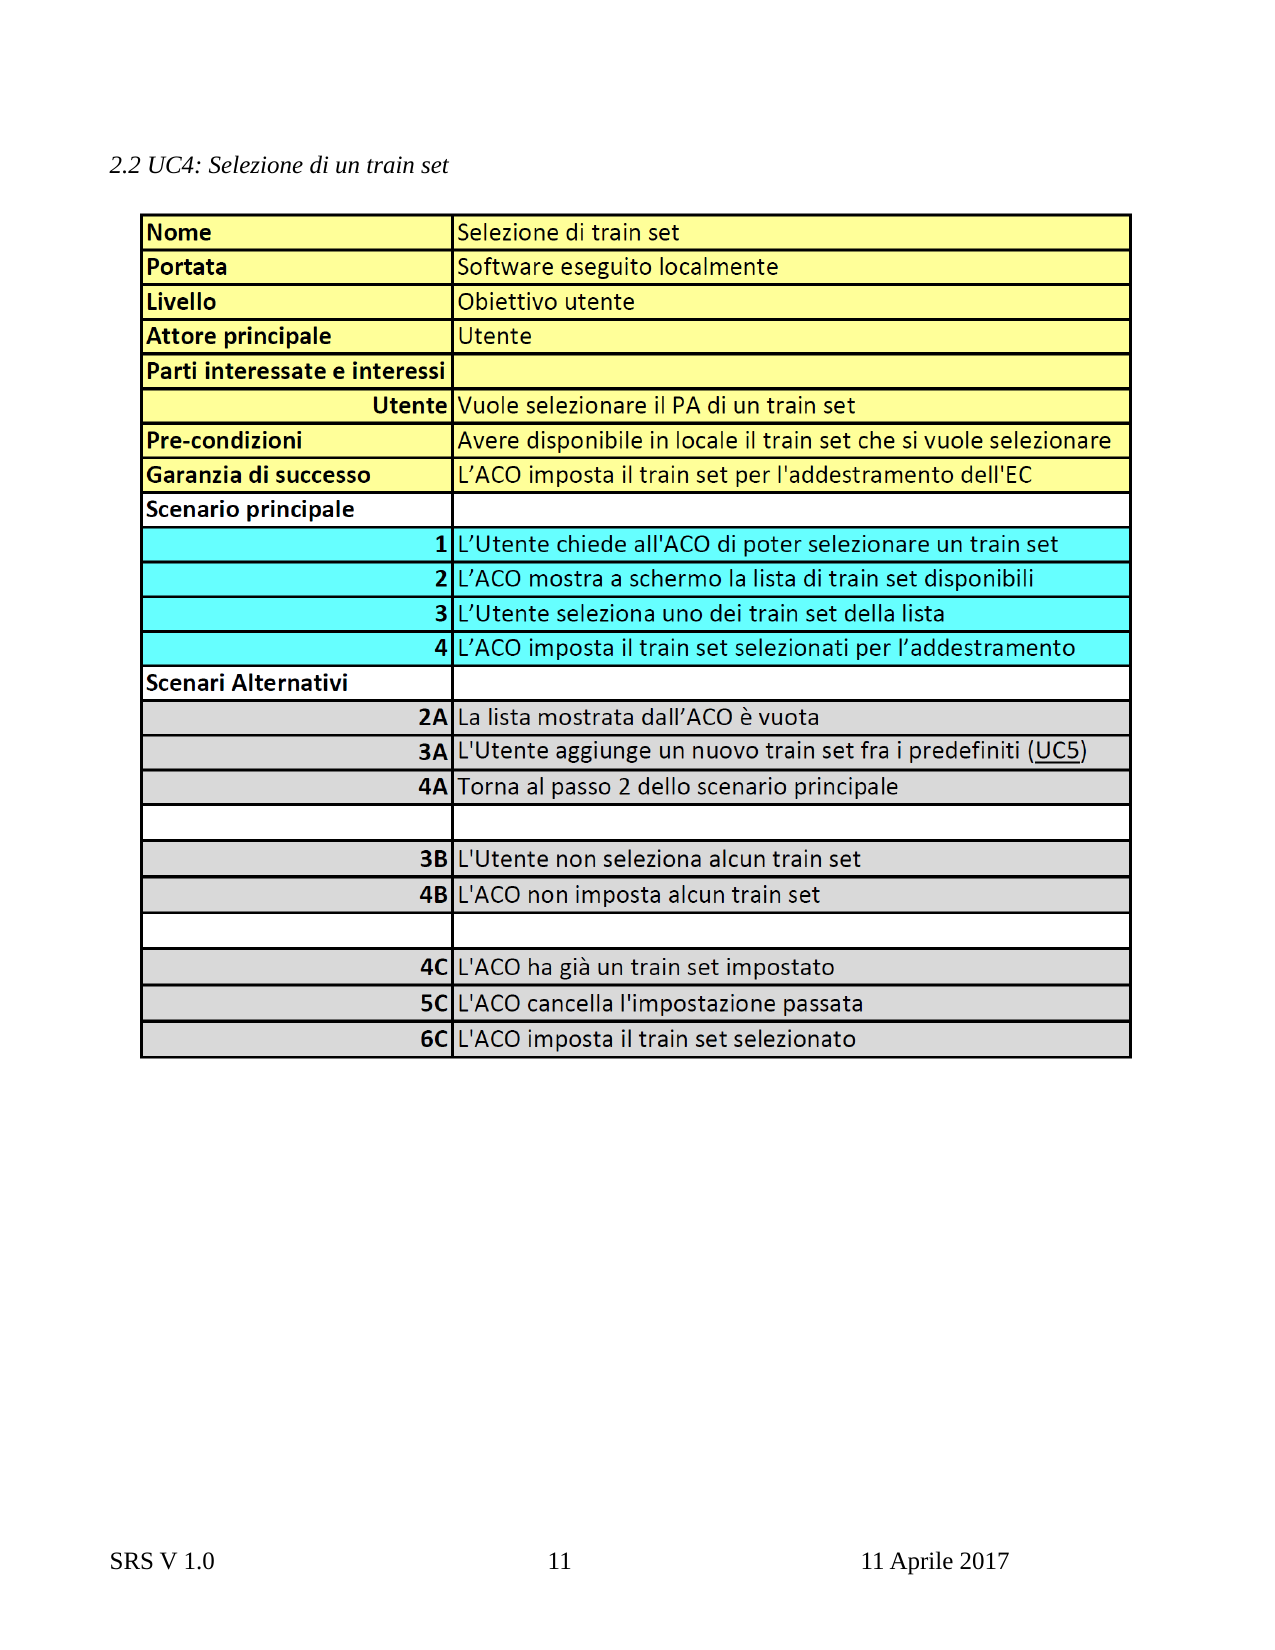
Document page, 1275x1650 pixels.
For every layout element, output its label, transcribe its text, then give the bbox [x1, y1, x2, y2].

picture [130, 207, 1142, 1063]
subtitle 2.2 UC4: Selezione di un train set [109, 150, 1162, 179]
